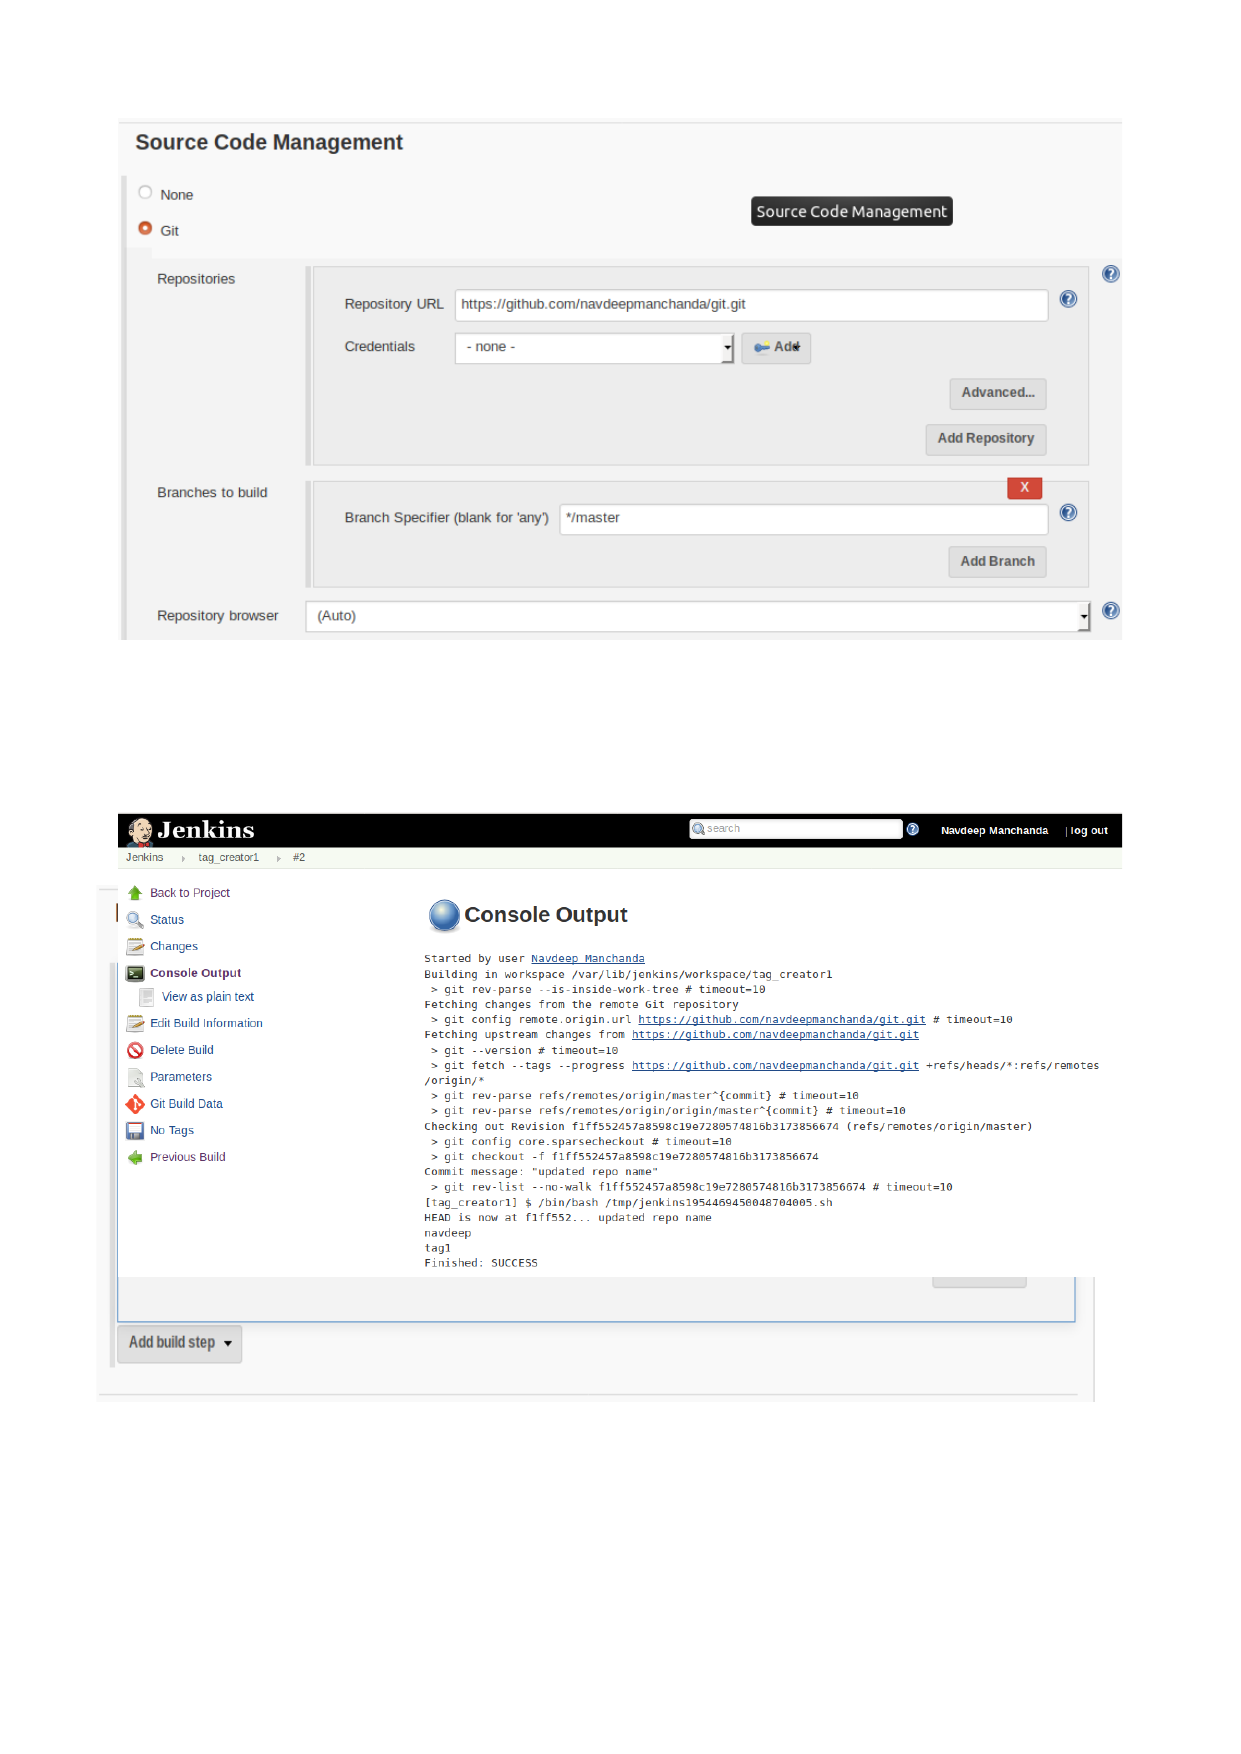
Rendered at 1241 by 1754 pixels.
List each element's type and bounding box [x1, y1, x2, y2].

picture [118, 118, 1123, 640]
picture [96, 812, 1123, 1402]
